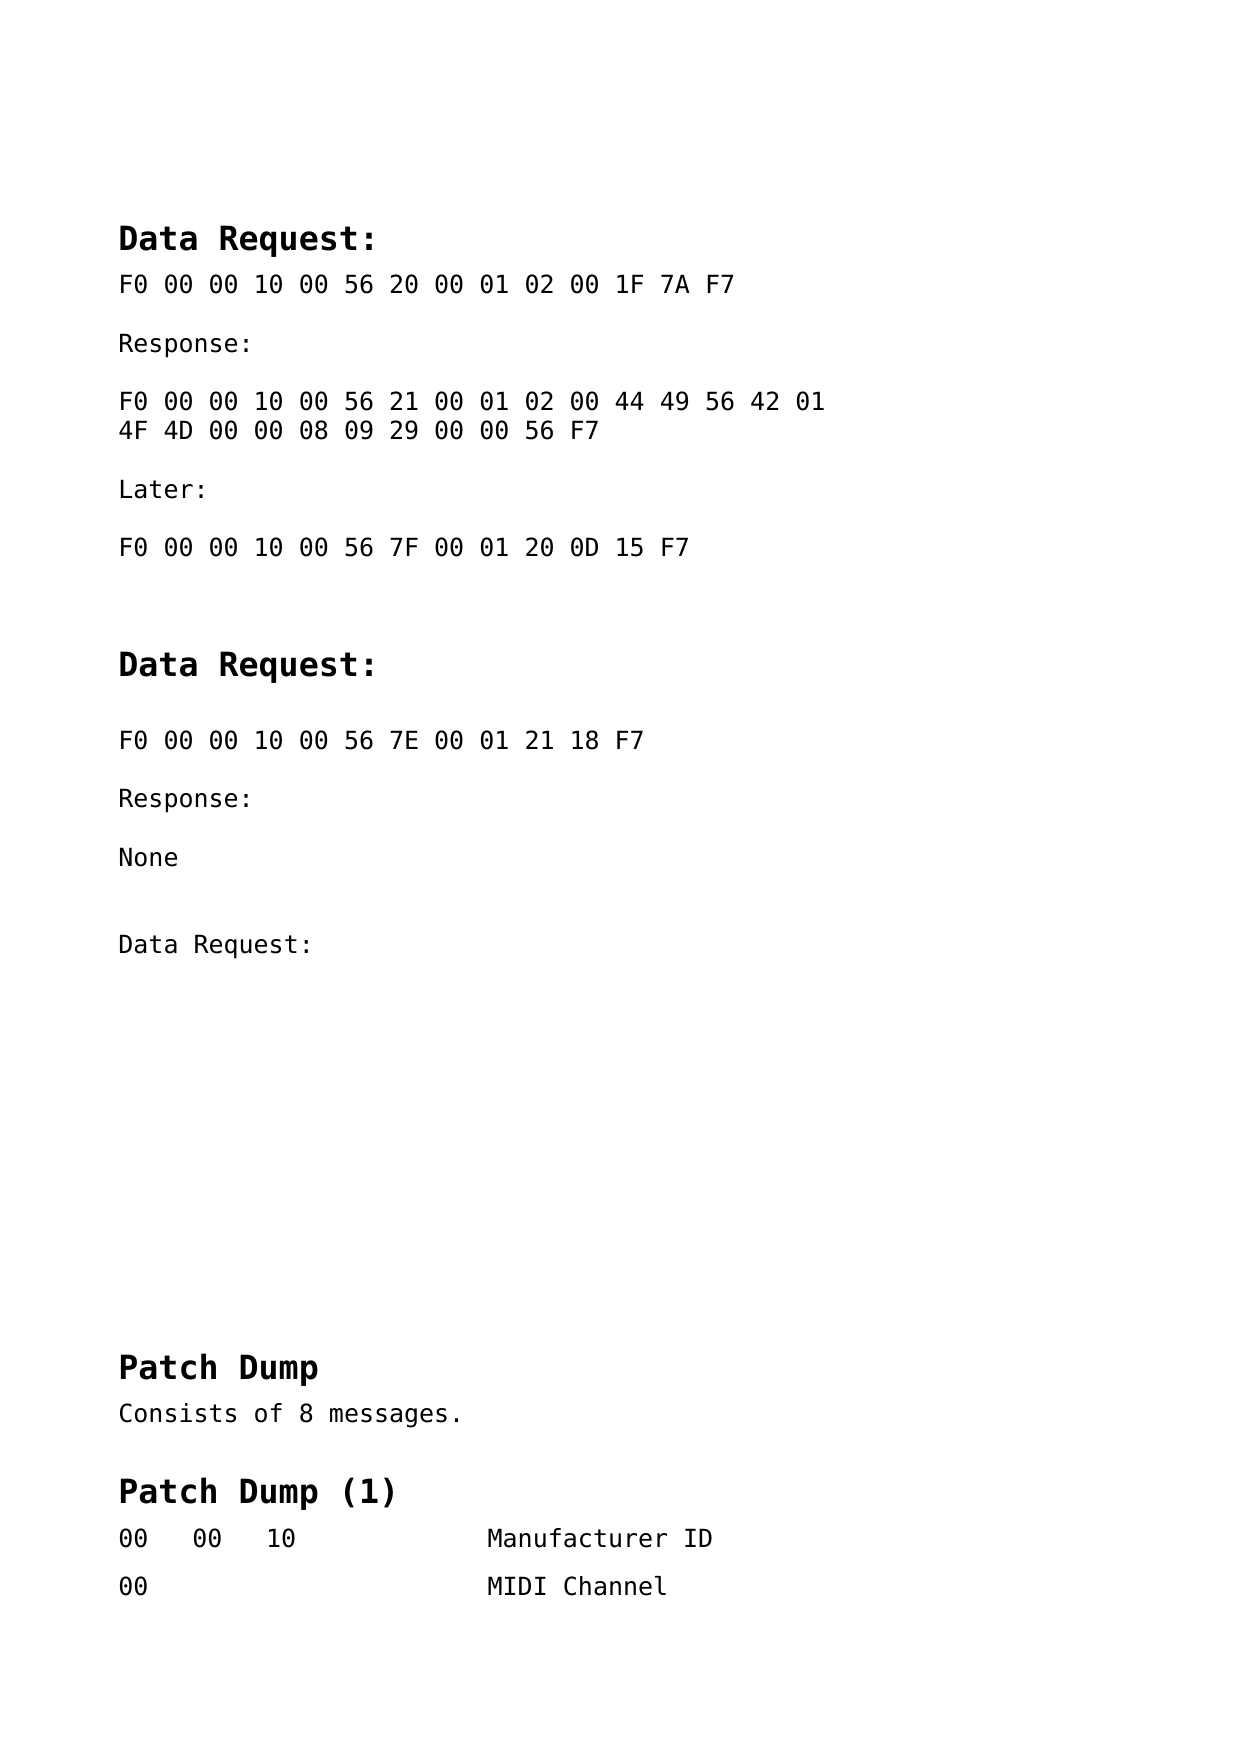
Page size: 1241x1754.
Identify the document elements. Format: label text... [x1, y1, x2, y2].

text F0 00 00 10 00 56 7E 00 01 21 18 F7 [118, 726, 1122, 755]
text Later: [118, 475, 1122, 504]
text F0 00 00 10 00 56 20 00 01 02 00 1F 7A F7 [118, 271, 1122, 300]
text 00 00 10 Manufacturer ID [118, 1524, 1122, 1553]
text 4F 4D 00 00 08 09 29 00 00 56 F7 [118, 416, 1122, 446]
text None [118, 843, 1122, 872]
text Response: [118, 784, 1122, 814]
subtitle Data Request: [118, 219, 1122, 258]
text Consists of 8 messages. [118, 1399, 1122, 1429]
subtitle Patch Dump [118, 1348, 1122, 1387]
text 00 MIDI Channel [118, 1572, 1122, 1601]
subtitle Data Request: [118, 646, 1122, 684]
text Response: [118, 329, 1122, 358]
subtitle Patch Dump (1) [118, 1473, 1122, 1512]
text Data Request: [118, 930, 1122, 959]
text F0 00 00 10 00 56 7F 00 01 20 0D 15 F7 [118, 533, 1122, 562]
text F0 00 00 10 00 56 21 00 01 02 00 44 49 56 42 01 [118, 387, 1122, 416]
